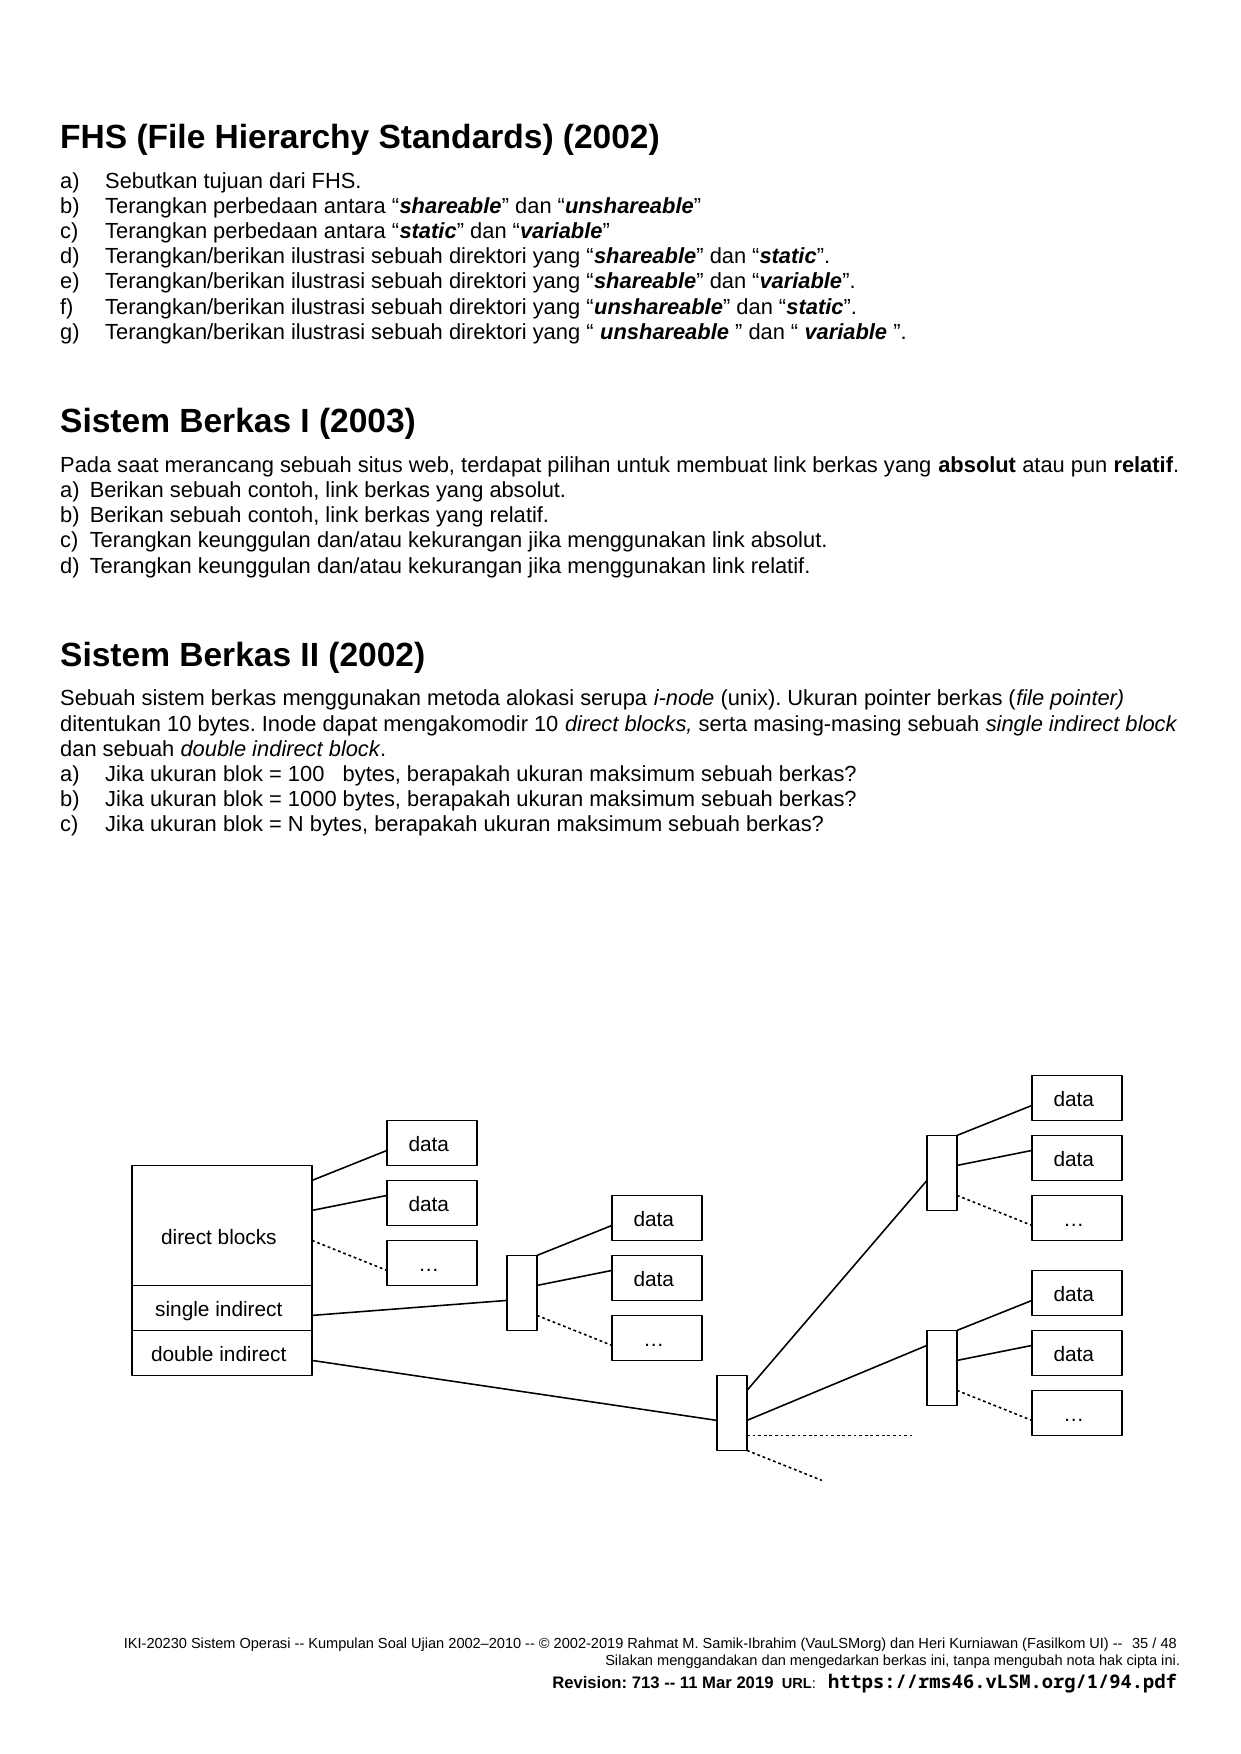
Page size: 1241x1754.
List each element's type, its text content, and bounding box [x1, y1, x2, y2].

text Pada saat merancang sebuah situs web, terdapat pilihan untuk membuat link berkas yang absolut atau pun relatif. [60, 452, 1181, 477]
list Terangkan keunggulan dan/atau kekurangan jika menggunakan link relatif. [60, 552, 1181, 578]
list Terangkan/berikan ilustrasi sebuah direktori yang “shareable” dan “variable”. [60, 268, 1181, 294]
subtitle Sistem Berkas II (2002) [60, 635, 1181, 673]
subtitle FHS (File Hierarchy Standards) (2002) [60, 117, 1181, 156]
text Sebuah sistem berkas menggunakan metoda alokasi serupa i-node (unix). Ukuran pointer berkas (file pointer) ditentukan 10 bytes. Inode dapat mengakomodir 10 direct blocks, serta masing-masing sebuah single indirect block dan sebuah double indirect block. [60, 685, 1181, 761]
list Jika ukuran blok = 1000 bytes, berapakah ukuran maksimum sebuah berkas? [60, 786, 1181, 811]
list Terangkan perbedaan antara “static” dan “variable” [60, 218, 1181, 243]
list Sebutkan tujuan dari FHS. [60, 168, 1181, 193]
list Jika ukuran blok = 100 bytes, berapakah ukuran maksimum sebuah berkas? [60, 761, 1181, 786]
list Terangkan perbedaan antara “shareable” dan “unshareable” [60, 193, 1181, 218]
list Terangkan/berikan ilustrasi sebuah direktori yang “unshareable” dan “static”. [60, 294, 1181, 319]
list Terangkan keunggulan dan/atau kekurangan jika menggunakan link absolut. [60, 527, 1181, 552]
subtitle Sistem Berkas I (2003) [60, 401, 1181, 440]
list Terangkan/berikan ilustrasi sebuah direktori yang “ unshareable ” dan “ variable ”. [60, 319, 1181, 344]
list Jika ukuran blok = N bytes, berapakah ukuran maksimum sebuah berkas? [60, 811, 1181, 837]
list Terangkan/berikan ilustrasi sebuah direktori yang “shareable” dan “static”. [60, 243, 1181, 268]
list Berikan sebuah contoh, link berkas yang relatif. [60, 502, 1181, 527]
list Berikan sebuah contoh, link berkas yang absolut. [60, 477, 1181, 502]
